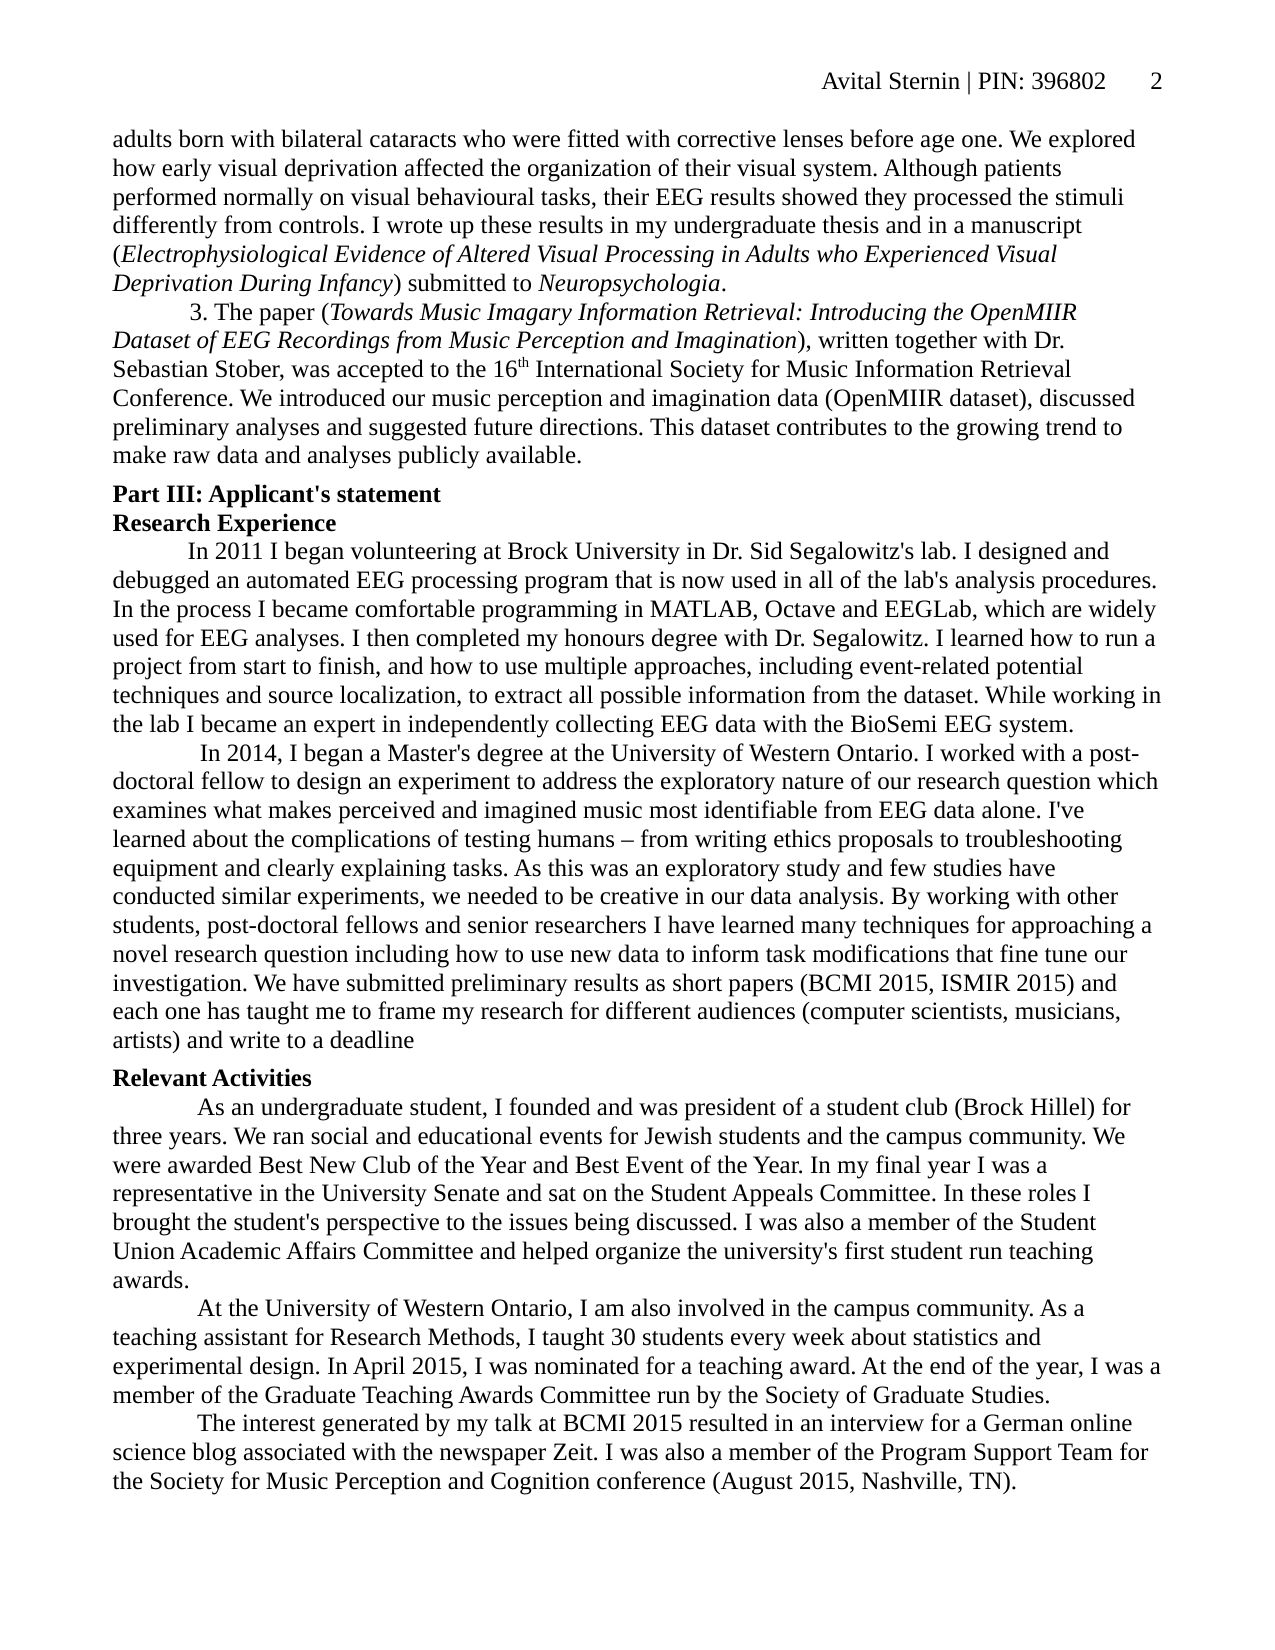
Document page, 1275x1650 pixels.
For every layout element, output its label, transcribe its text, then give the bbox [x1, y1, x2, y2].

text As an undergraduate student, I founded and was president of a student club (Brock Hillel) for three years. We ran social and educational events for Jewish students and the campus community. We were awarded Best New Club of the Year and Best Event of the Year. In my final year I was a representative in the University Senate and sat on the Student Appeals Committee. In these roles I brought the student's perspective to the issues being discussed. I was also a member of the Student Union Academic Affairs Committee and helped organize the university's first student run teaching awards. [112, 1092, 1162, 1293]
text In 2014, I began a Master's degree at the University of Western Ontario. I worked with a post-doctoral fellow to design an experiment to address the exploratory nature of our research question which examines what makes perceived and imagined music most identifiable from EEG data alone. I've learned about the complications of testing humans – from writing ethics proposals to troubleshooting equipment and clearly explaining tasks. As this was an exploratory study and few studies have conducted similar experiments, we needed to be creative in our data analysis. By working with other students, post-doctoral fellows and senior researchers I have learned many techniques for approaching a novel research question including how to use new data to inform task modifications that fine tune our investigation. We have submitted preliminary results as short papers (BCMI 2015, ISMIR 2015) and each one has taught me to frame my research for different audiences (computer scientists, musicians, artists) and write to a deadline [112, 738, 1162, 1054]
text The interest generated by my talk at BCMI 2015 resulted in an interview for a German online science blog associated with the newspaper Zeit. I was also a member of the Program Support Team for the Society for Music Perception and Cognition conference (August 2015, Nashville, TN). [112, 1408, 1162, 1495]
text In 2011 I began volunteering at Brock University in Dr. Sid Segalowitz's lab. I designed and debugged an automated EEG processing program that is now used in all of the lab's analysis procedures. In the process I became comfortable programming in MATLAB, Octave and EEGLab, which are widely used for EEG analyses. I then completed my honours degree with Dr. Segalowitz. I learned how to run a project from start to finish, and how to use multiple approaches, including event-related potential techniques and source localization, to extract all possible information from the dataset. While working in the lab I became an expert in independently collecting EEG data with the BioSemi EEG system. [112, 536, 1162, 738]
text Relevant Activities [112, 1063, 1162, 1092]
text Part III: Applicant's statement [112, 479, 1162, 508]
text At the University of Western Ontario, I am also involved in the campus community. As a teaching assistant for Research Methods, I taught 30 students every week about statistics and experimental design. In April 2015, I was nominated for a teaching award. At the end of the year, I was a member of the Graduate Teaching Awards Committee run by the Society of Graduate Studies. [112, 1293, 1162, 1408]
text 3. The paper (Towards Music Imagary Information Retrieval: Introducing the OpenMIIR Dataset of EEG Recordings from Music Perception and Imagination), written together with Dr. Sebastian Stober, was accepted to the 16th International Society for Music Information Retrieval Conference. We introduced our music perception and imagination data (OpenMIIR dataset), discussed preliminary analyses and suggested future directions. This dataset contributes to the growing trend to make raw data and analyses publicly available. [112, 297, 1162, 469]
text Research Experience [112, 508, 1162, 536]
text adults born with bilateral cataracts who were fitted with corrective lenses before age one. We explored how early visual deprivation affected the organization of their visual system. Although patients performed normally on visual behavioural tasks, their EEG results showed they processed the stimuli differently from controls. I wrote up these results in my undergraduate thesis and in a manuscript (Electrophysiological Evidence of Altered Visual Processing in Adults who Experienced Visual Deprivation During Infancy) submitted to Neuropsychologia. [112, 124, 1162, 297]
